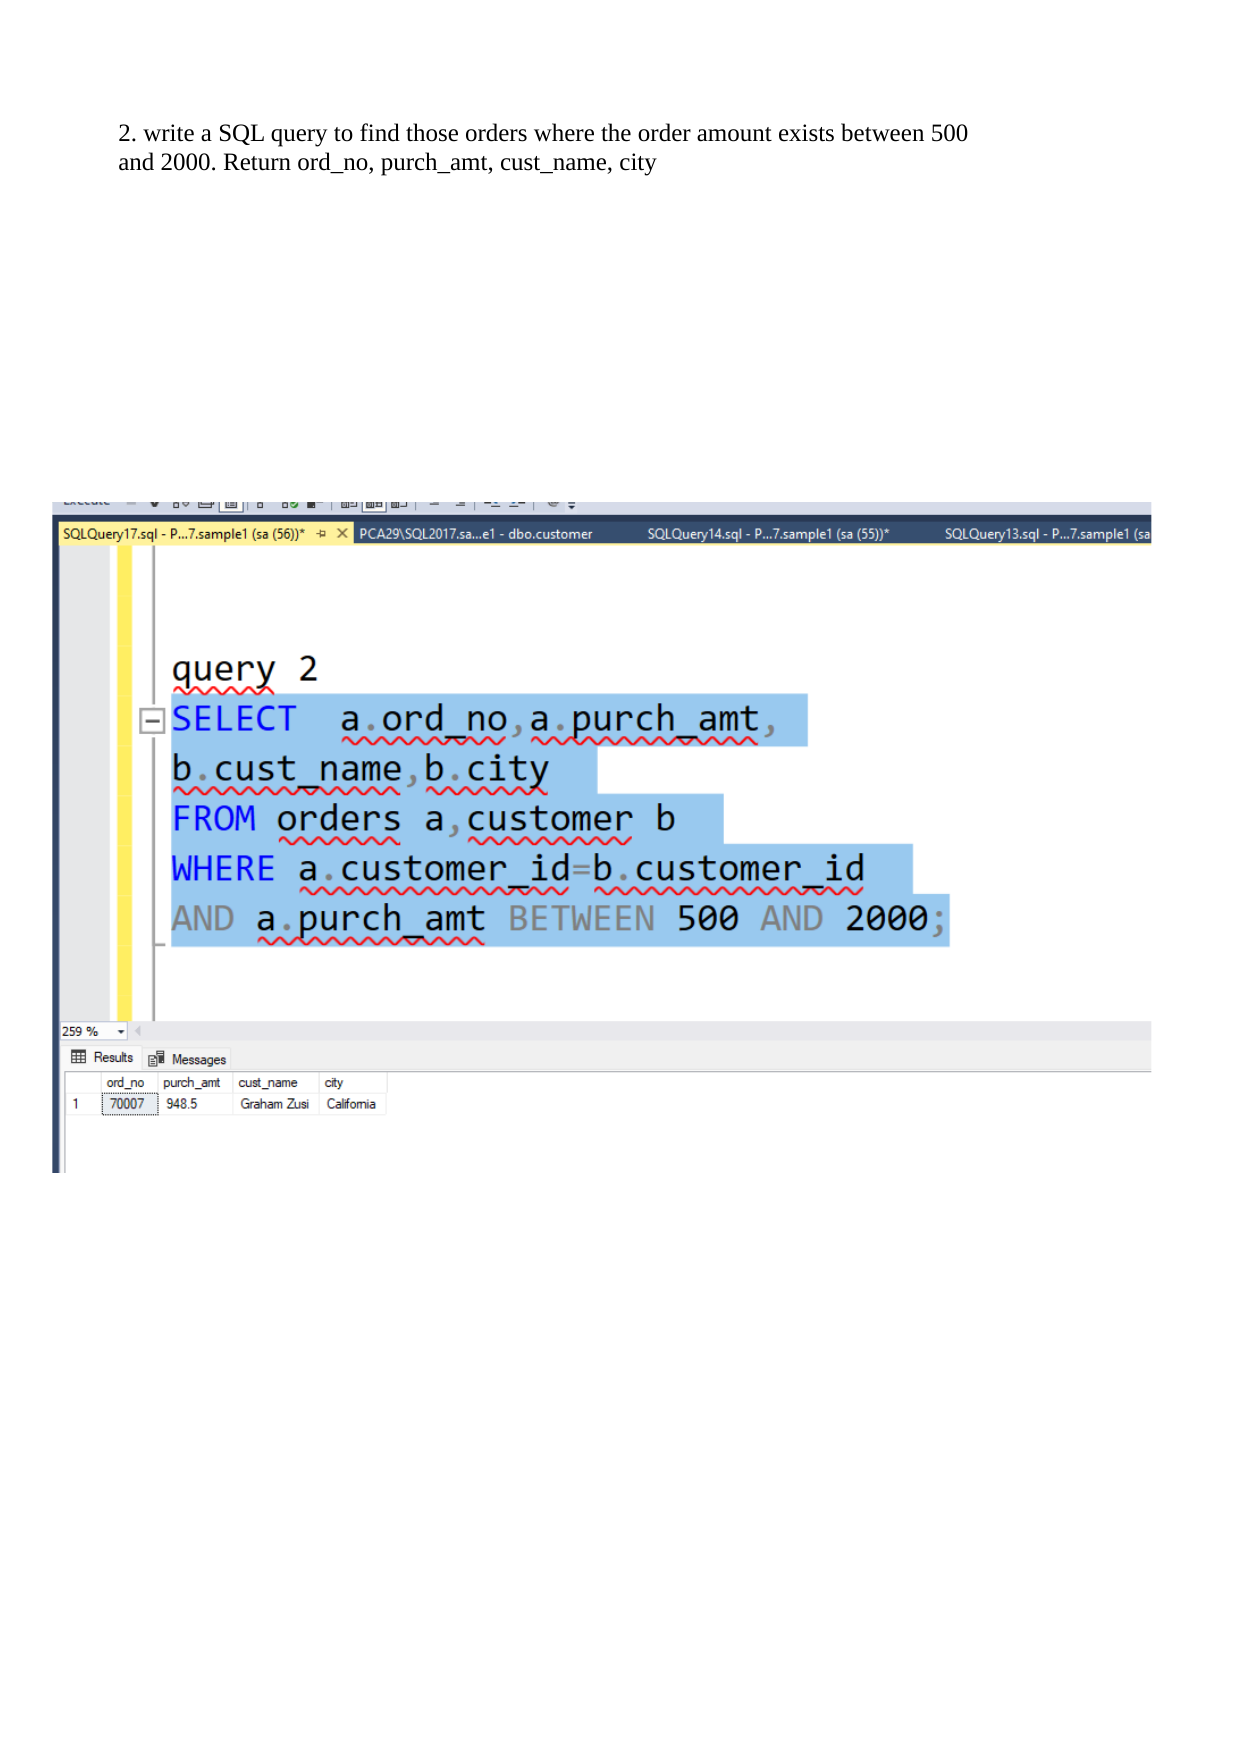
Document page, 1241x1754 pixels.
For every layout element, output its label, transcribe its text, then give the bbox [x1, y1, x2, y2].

text 2. write a SQL query to find those orders where the order amount exists between 500 [118, 118, 1122, 147]
picture [52, 502, 701, 1173]
text and 2000. Return ord_no, purch_amt, cust_name, city [118, 147, 1122, 176]
